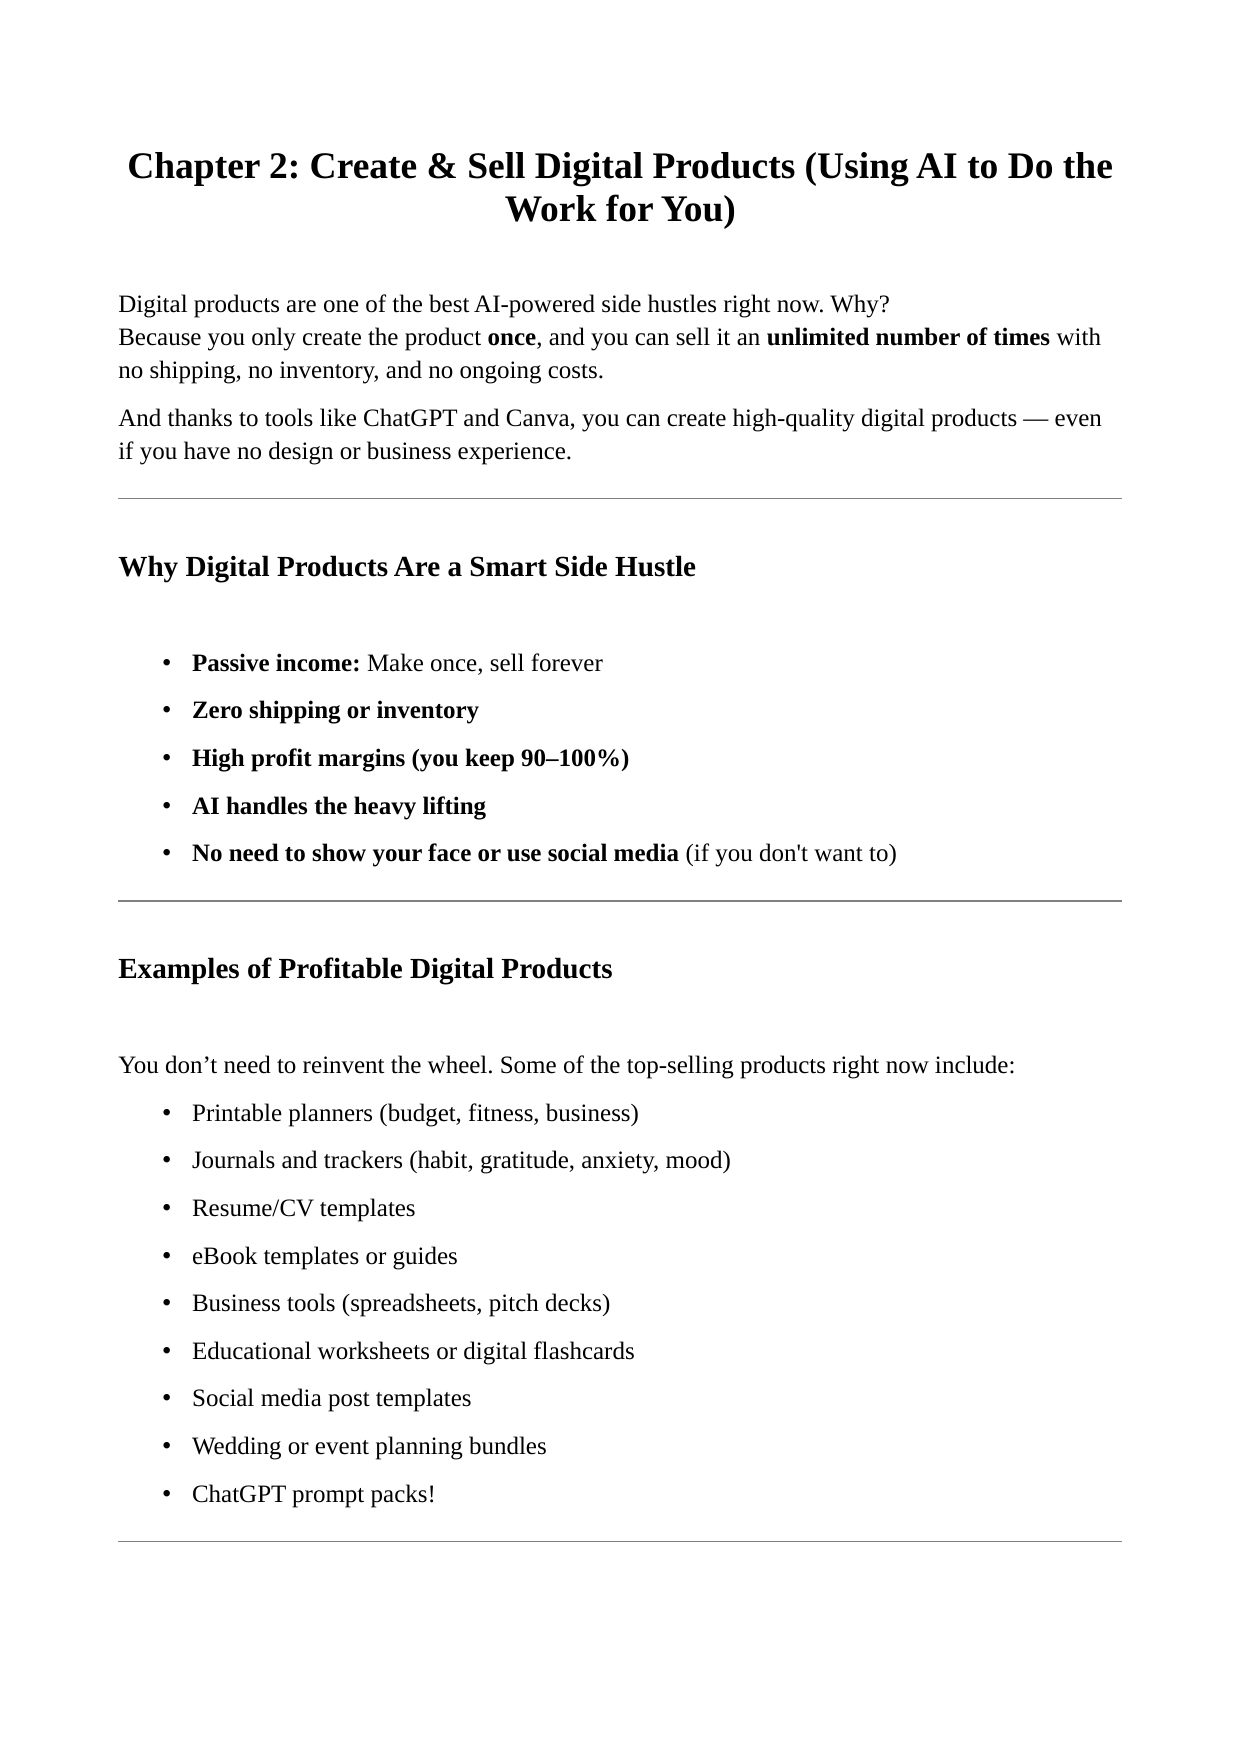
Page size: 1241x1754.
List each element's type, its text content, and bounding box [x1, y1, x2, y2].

list Zero shipping or inventory [162, 696, 1122, 724]
text You don’t need to reinvent the wheel. Some of the top-selling products right now include: [118, 1050, 1122, 1079]
list Social media post templates [162, 1383, 1122, 1412]
subtitle Chapter 2: Create & Sell Digital Products (Using AI to Do the Work for You) [118, 143, 1122, 229]
list Educational worksheets or digital flashcards [162, 1336, 1122, 1365]
list AI handles the heavy lifting [162, 791, 1122, 819]
list ChatGPT prompt packs! [162, 1479, 1122, 1507]
text And thanks to tools like ChatGPT and Canva, you can create high-quality digital products — even if you have no design or business experience. [118, 403, 1122, 465]
list Passive income: Make once, sell forever [162, 648, 1122, 677]
list eBook templates or guides [162, 1241, 1122, 1269]
list Resume/CV templates [162, 1193, 1122, 1222]
subtitle Examples of Profitable Digital Products [118, 951, 1122, 985]
list Journals and trackers (habit, gratitude, anxiety, mood) [162, 1146, 1122, 1174]
list Business tools (spreadsheets, pitch decks) [162, 1288, 1122, 1317]
list Printable planners (budget, fitness, business) [162, 1098, 1122, 1127]
list High profit margins (you keep 90–100%) [162, 743, 1122, 772]
list Wedding or event planning bundles [162, 1431, 1122, 1460]
subtitle Why Digital Products Are a Smart Side Hustle [118, 549, 1122, 582]
text Digital products are one of the best AI-powered side hustles right now. Why? Because you only create the product once, and you can sell it an unlimited number of times with no shipping, no inventory, and no ongoing costs. [118, 289, 1122, 384]
list No need to show your face or use social media (if you don't want to) [162, 838, 1122, 867]
